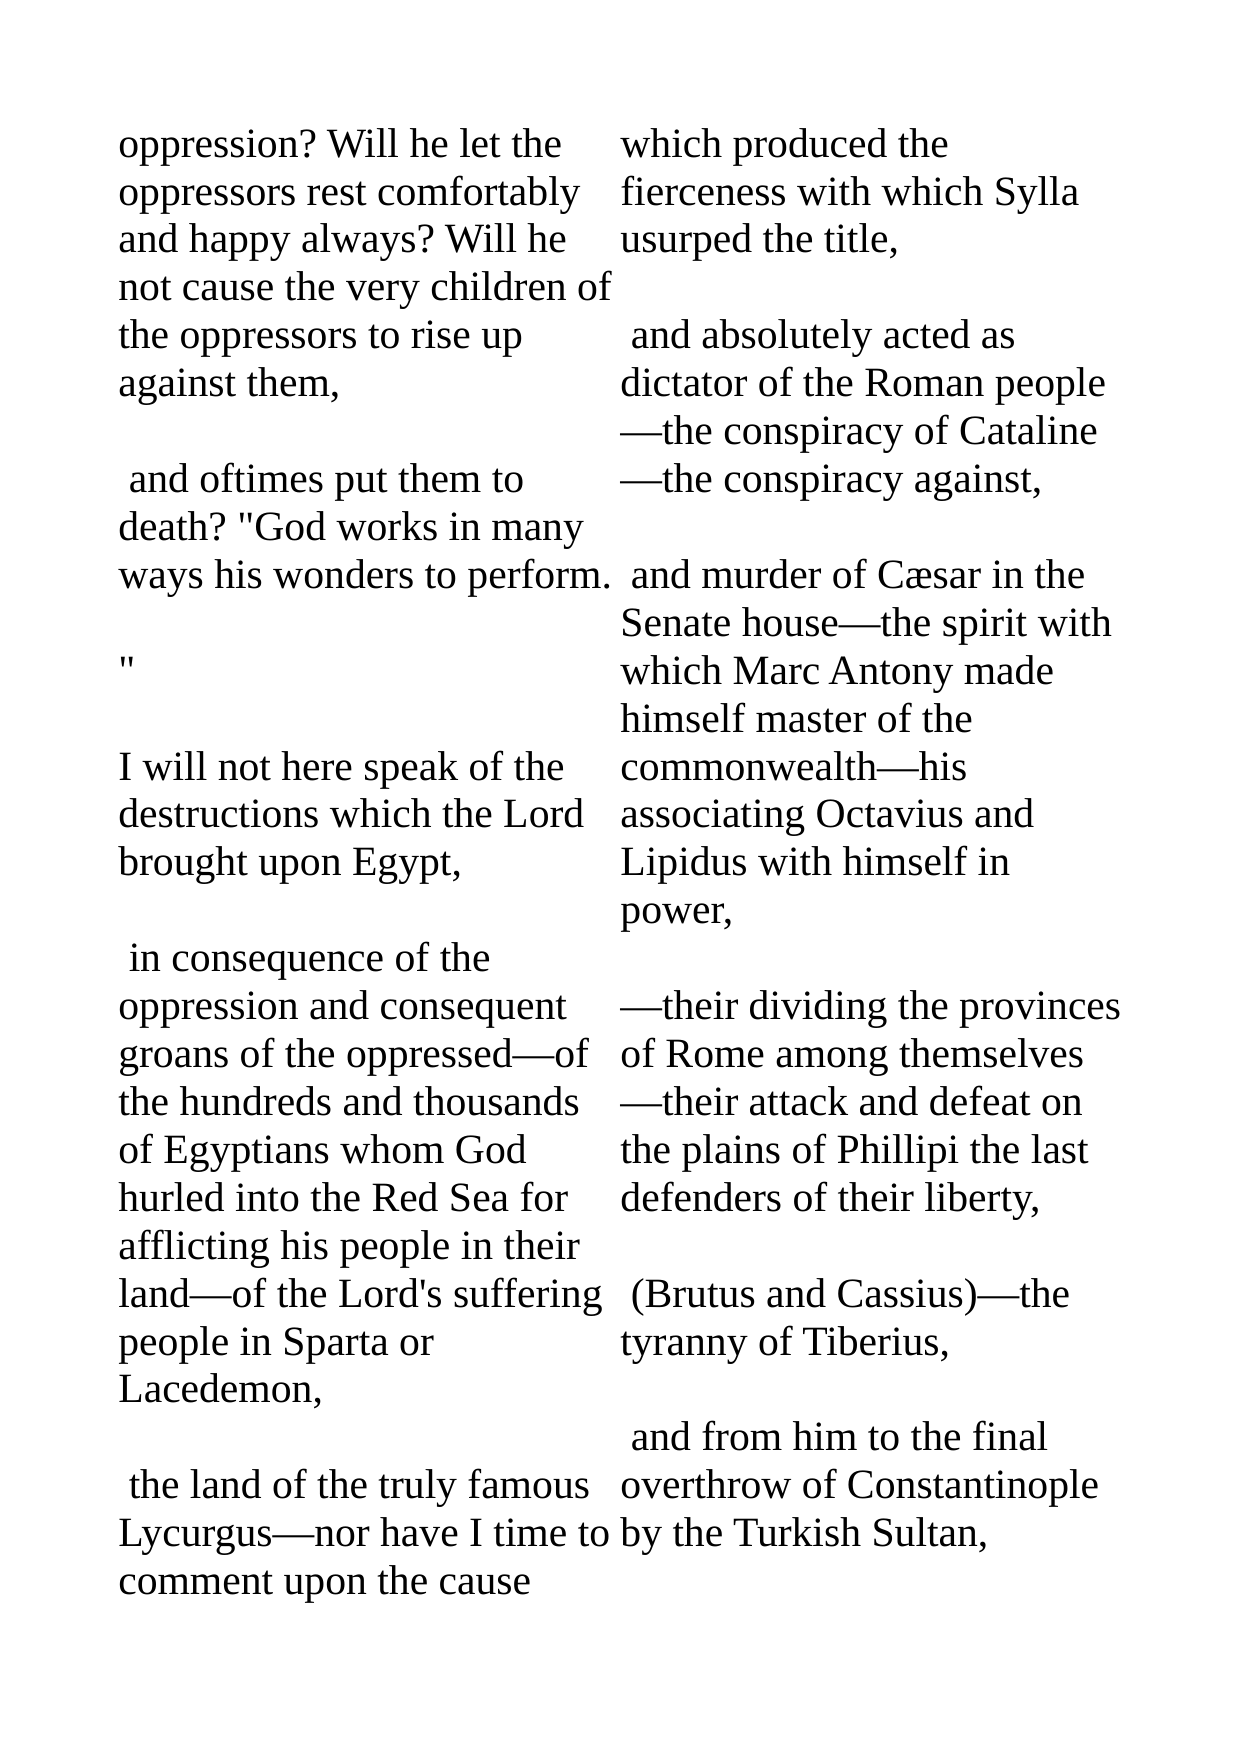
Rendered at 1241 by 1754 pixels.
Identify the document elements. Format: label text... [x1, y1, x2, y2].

text I will not here speak of the destructions which the Lord brought upon Egypt, [118, 741, 620, 885]
text and absolutely acted as dictator of the Roman people—the conspiracy of Cataline—the conspiracy against, [620, 310, 1122, 501]
text and murder of Cæsar in the Senate house—the spirit with which Marc Antony made himself master of the commonwealth—his associating Octavius and Lipidus with himself in power, [620, 549, 1122, 933]
text which produced the fierceness with which Sylla usurped the title, [620, 118, 1122, 262]
text " [118, 645, 620, 693]
text the land of the truly famous Lycurgus—nor have I time to comment upon the cause [118, 1460, 620, 1603]
text in consequence of the oppression and consequent groans of the oppressed—of the hundreds and thousands of Egyptians whom God hurled into the Red Sea for afflicting his people in their land—of the Lord's suffering people in Sparta or Lacedemon, [118, 933, 620, 1412]
text —their dividing the provinces of Rome among themselves—their attack and defeat on the plains of Phillipi the last defenders of their liberty, [620, 981, 1122, 1220]
text and from him to the final overthrow of Constantinople by the Turkish Sultan, [620, 1412, 1122, 1556]
text (Brutus and Cassius)—the tyranny of Tiberius, [620, 1268, 1122, 1364]
text oppression? Will he let the oppressors rest comfortably and happy always? Will he not cause the very children of the oppressors to rise up against them, [118, 118, 620, 406]
text and oftimes put them to death? "God works in many ways his wonders to perform. [118, 453, 620, 597]
